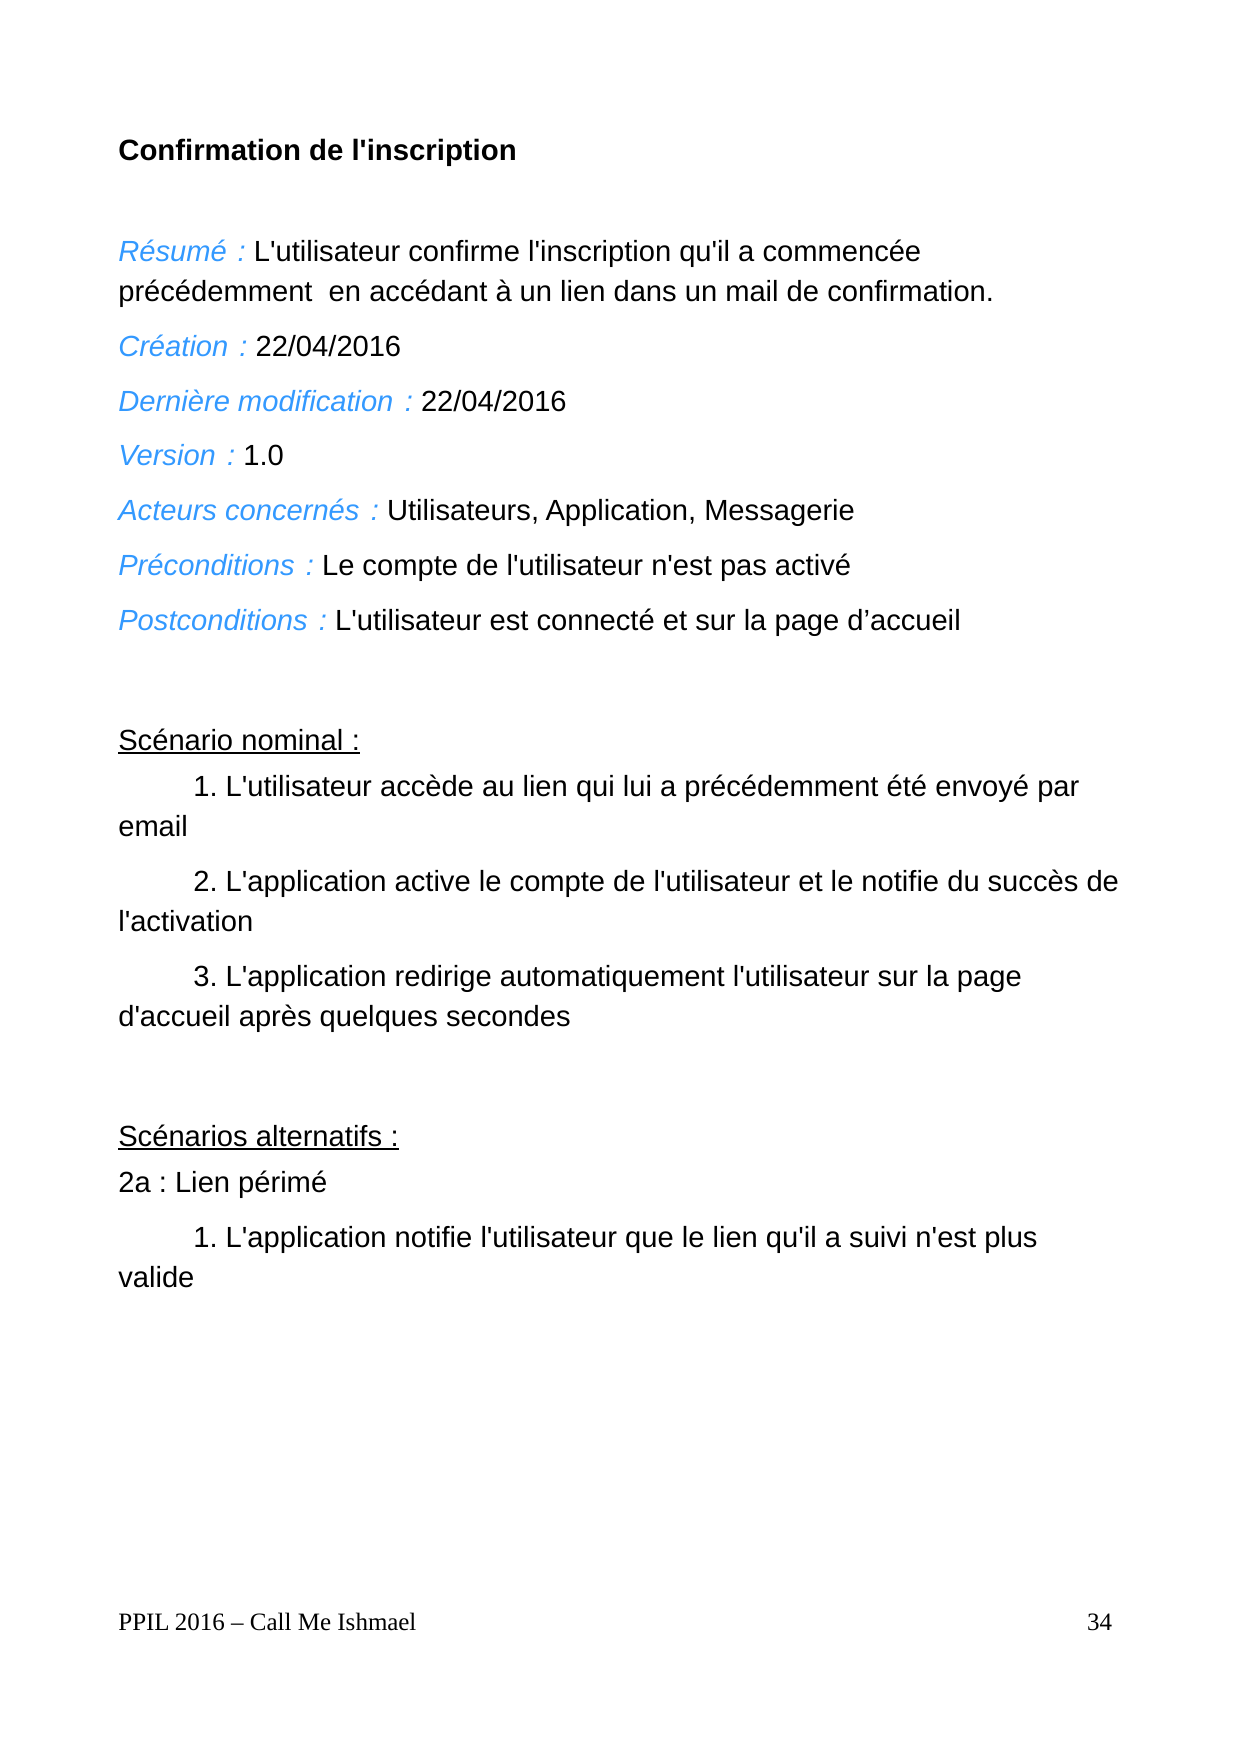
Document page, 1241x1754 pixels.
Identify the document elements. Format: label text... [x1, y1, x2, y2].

text Version : 1.0 [118, 438, 1122, 472]
text 3. L'application redirige automatiquement l'utilisateur sur la page d'accueil après quelques secondes [118, 959, 1122, 1032]
subtitle Confirmation de l'inscription [118, 133, 1122, 166]
text 1. L'application notifie l'utilisateur que le lien qu'il a suivi n'est plus valide [118, 1220, 1122, 1293]
text Dernière modification : 22/04/2016 [118, 383, 1122, 417]
text Acteurs concernés : Utilisateurs, Application, Messagerie [118, 493, 1122, 527]
text Création : 22/04/2016 [118, 329, 1122, 362]
text Postconditions : L'utilisateur est connecté et sur la page d’accueil [118, 603, 1122, 636]
text 2. L'application active le compte de l'utilisateur et le notifie du succès de l'activation [118, 864, 1122, 937]
text Résumé : L'utilisateur confirme l'inscription qu'il a commencée précédemment en accédant à un lien dans un mail de confirmation. [118, 234, 1122, 307]
text Préconditions : Le compte de l'utilisateur n'est pas activé [118, 548, 1122, 581]
text 2a : Lien périmé [118, 1165, 1122, 1198]
subtitle Scénario nominal : [118, 723, 1122, 756]
subtitle Scénarios alternatifs : [118, 1119, 1122, 1152]
text 1. L'utilisateur accède au lien qui lui a précédemment été envoyé par email [118, 769, 1122, 842]
